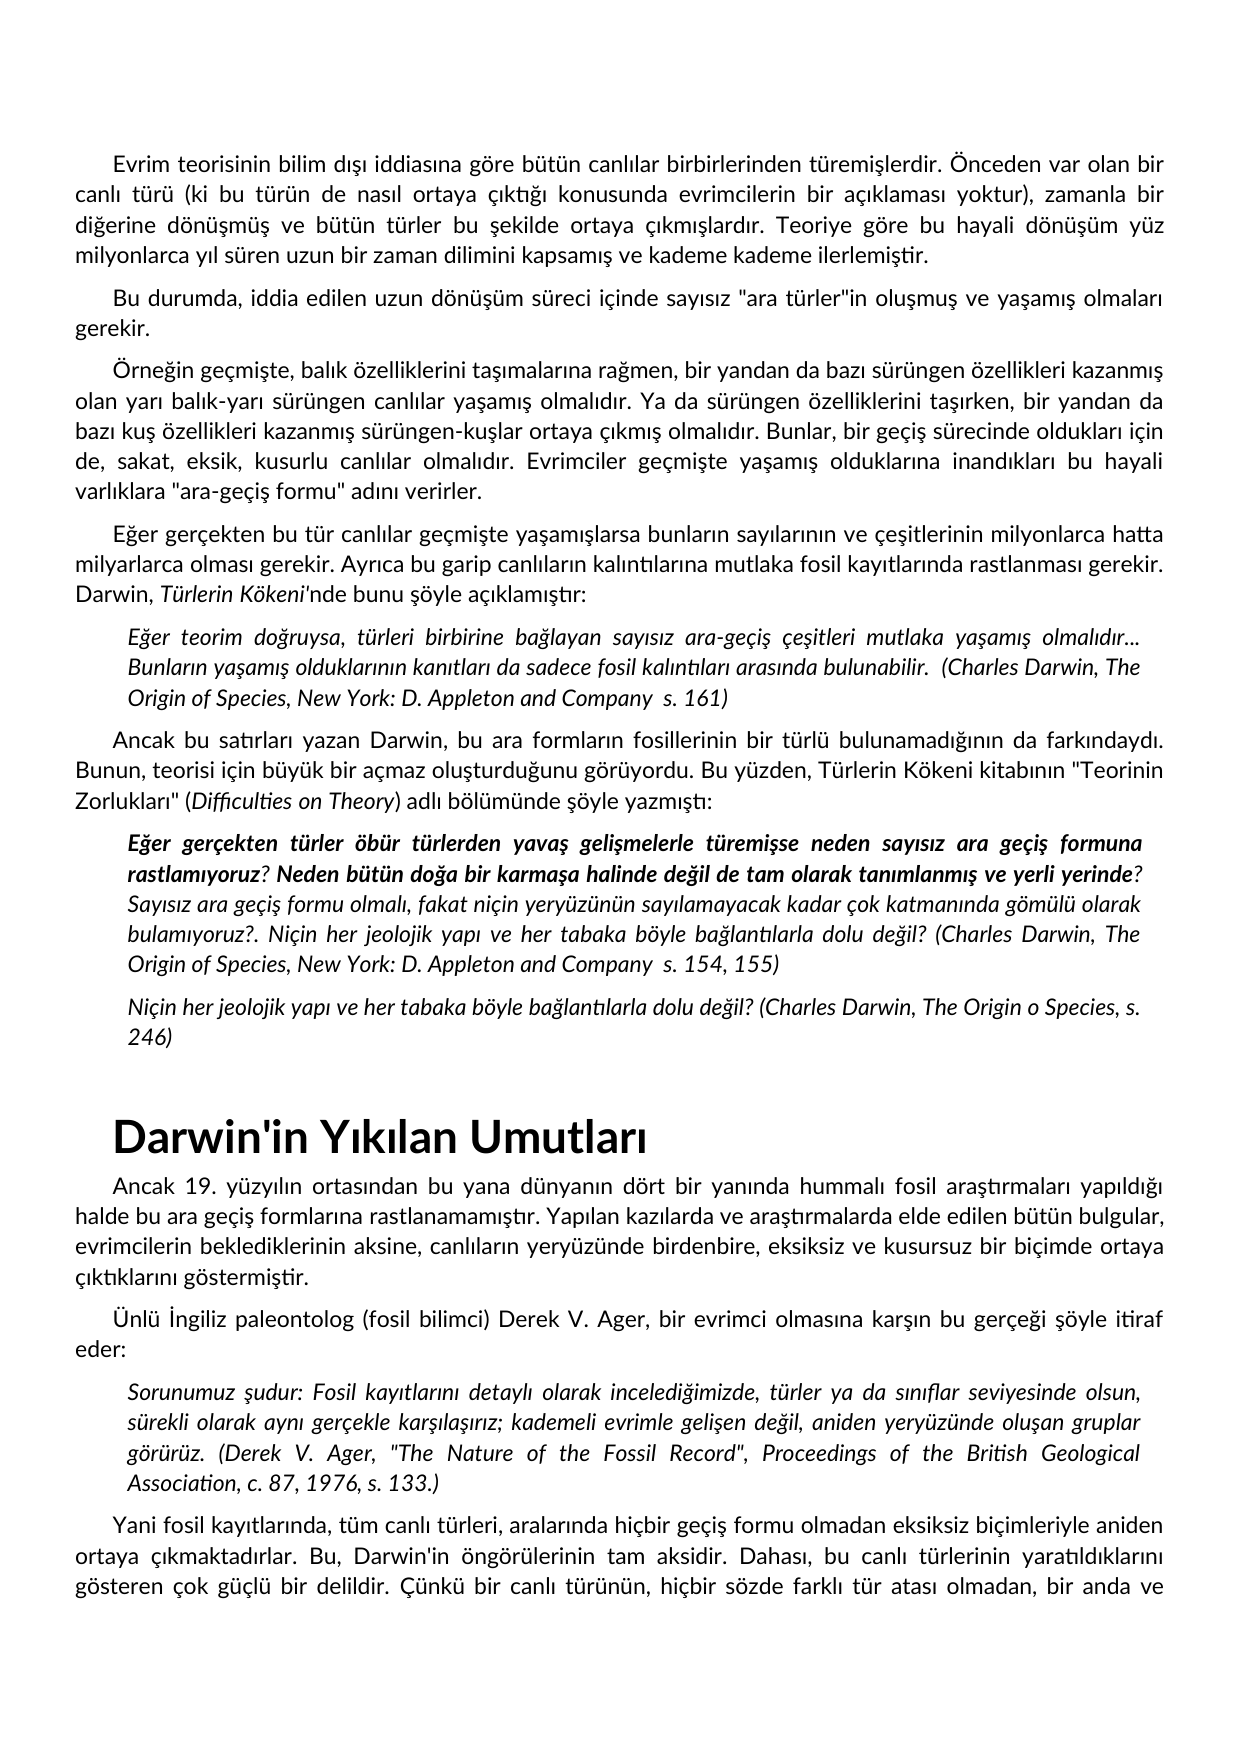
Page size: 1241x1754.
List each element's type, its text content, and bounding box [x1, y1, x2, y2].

text Eğer gerçekten bu tür canlılar geçmişte yaşamışlarsa bunların sayılarının ve çeşitlerinin milyonlarca hatta milyarlarca olması gerekir. Ayrıca bu garip canlıların kalıntılarına mutlaka fosil kayıtlarında rastlanması gerekir. Darwin, Türlerin Kökeni'nde bunu şöyle açıklamıştır: [75, 520, 1165, 608]
text Sorunumuz şudur: Fosil kayıtlarını detaylı olarak incelediğimizde, türler ya da sınıflar seviyesinde olsun, sürekli olarak aynı gerçekle karşılaşırız; kademeli evrimle gelişen değil, aniden yeryüzünde oluşan gruplar görürüz. (Derek V. Ager, "The Nature of the Fossil Record", Proceedings of the British Geological Association, c. 87, 1976, s. 133.) [127, 1378, 1143, 1496]
text Evrim teorisinin bilim dışı iddiasına göre bütün canlılar birbirlerinden türemişlerdir. Önceden var olan bir canlı türü (ki bu türün de nasıl ortaya çıktığı konusunda evrimcilerin bir açıklaması yoktur), zamanla bir diğerine dönüşmüş ve bütün türler bu şekilde ortaya çıkmışlardır. Teoriye göre bu hayali dönüşüm yüz milyonlarca yıl süren uzun bir zaman dilimini kapsamış ve kademe kademe ilerlemiştir. [75, 150, 1165, 268]
text Ünlü İngiliz paleontolog (fosil bilimci) Derek V. Ager, bir evrimci olmasına karşın bu gerçeği şöyle itiraf eder: [75, 1305, 1165, 1363]
text Ancak bu satırları yazan Darwin, bu ara formların fosillerinin bir türlü bulunamadığının da farkındaydı. Bunun, teorisi için büyük bir açmaz oluşturduğunu görüyordu. Bu yüzden, Türlerin Kökeni kitabının "Teorinin Zorlukları" (Difficulties on Theory) adlı bölümünde şöyle yazmıştı: [75, 726, 1165, 814]
text Yani fosil kayıtlarında, tüm canlı türleri, aralarında hiçbir geçiş formu olmadan eksiksiz biçimleriyle aniden ortaya çıkmaktadırlar. Bu, Darwin'in öngörülerinin tam aksidir. Dahası, bu canlı türlerinin yaratıldıklarını gösteren çok güçlü bir delildir. Çünkü bir canlı türünün, hiçbir sözde farklı tür atası olmadan, bir anda ve [75, 1511, 1165, 1599]
text Ancak 19. yüzyılın ortasından bu yana dünyanın dört bir yanında hummalı fosil araştırmaları yapıldığı halde bu ara geçiş formlarına rastlanamamıştır. Yapılan kazılarda ve araştırmalarda elde edilen bütün bulgular, evrimcilerin beklediklerinin aksine, canlıların yeryüzünde birdenbire, eksiksiz ve kusursuz bir biçimde ortaya çıktıklarını göstermiştir. [75, 1172, 1165, 1290]
text Eğer gerçekten türler öbür türlerden yavaş gelişmelerle türemişse neden sayısız ara geçiş formuna rastlamıyoruz? Neden bütün doğa bir karmaşa halinde değil de tam olarak tanımlanmış ve yerli yerinde? Sayısız ara geçiş formu olmalı, fakat niçin yeryüzünün sayılamayacak kadar çok katmanında gömülü olarak bulamıyoruz?. Niçin her jeolojik yapı ve her tabaka böyle bağlantılarla dolu değil? (Charles Darwin, The Origin of Species, New York: D. Appleton and Company s. 154, 155) [127, 829, 1143, 977]
text Eğer teorim doğruysa, türleri birbirine bağlayan sayısız ara-geçiş çeşitleri mutlaka yaşamış olmalıdır... Bunların yaşamış olduklarının kanıtları da sadece fosil kalıntıları arasında bulunabilir. (Charles Darwin, The Origin of Species, New York: D. Appleton and Company s. 161) [127, 623, 1143, 711]
text Örneğin geçmişte, balık özelliklerini taşımalarına rağmen, bir yandan da bazı sürüngen özellikleri kazanmış olan yarı balık-yarı sürüngen canlılar yaşamış olmalıdır. Ya da sürüngen özelliklerini taşırken, bir yandan da bazı kuş özellikleri kazanmış sürüngen-kuşlar ortaya çıkmış olmalıdır. Bunlar, bir geçiş sürecinde oldukları için de, sakat, eksik, kusurlu canlılar olmalıdır. Evrimciler geçmişte yaşamış olduklarına inandıkları bu hayali varlıklara "ara-geçiş formu" adını verirler. [75, 356, 1165, 504]
text Bu durumda, iddia edilen uzun dönüşüm süreci içinde sayısız "ara türler"in oluşmuş ve yaşamış olmaları gerekir. [75, 283, 1165, 341]
text Niçin her jeolojik yapı ve her tabaka böyle bağlantılarla dolu değil? (Charles Darwin, The Origin o Species, s. 246) [127, 993, 1143, 1050]
subtitle Darwin'in Yıkılan Umutları [112, 1108, 1165, 1163]
